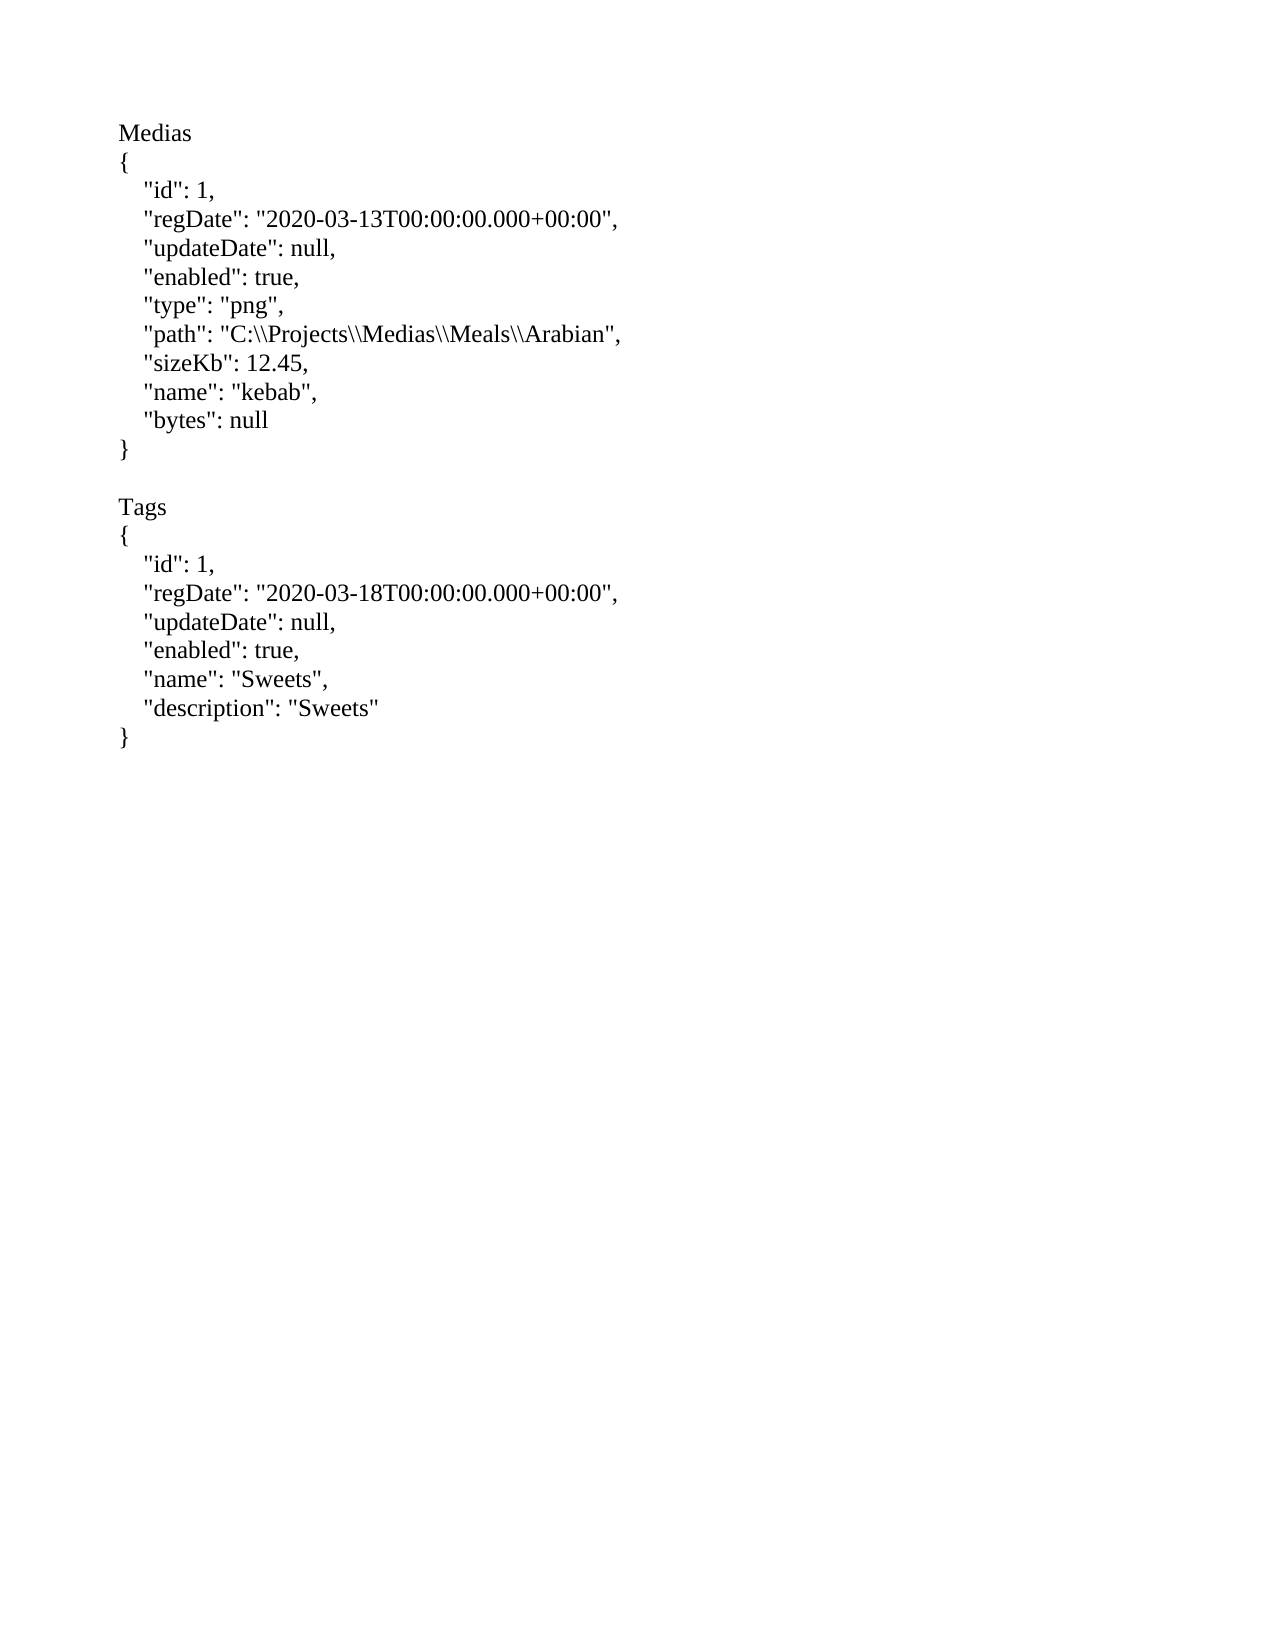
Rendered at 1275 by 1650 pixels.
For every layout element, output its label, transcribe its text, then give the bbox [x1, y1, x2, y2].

text "name": "kebab", [118, 377, 1157, 406]
text "bytes": null [118, 406, 1157, 434]
text "updateDate": null, [118, 607, 1157, 636]
text "enabled": true, [118, 262, 1157, 291]
text } [118, 434, 1157, 463]
text "path": "C:\\Projects\\Medias\\Meals\\Arabian", [118, 319, 1157, 348]
text Medias [118, 118, 1157, 147]
text "enabled": true, [118, 636, 1157, 664]
text { [118, 147, 1157, 176]
text "description": "Sweets" [118, 693, 1157, 722]
text } [118, 722, 1157, 751]
text "regDate": "2020-03-18T00:00:00.000+00:00", [118, 578, 1157, 607]
text "id": 1, [118, 176, 1157, 204]
text "sizeKb": 12.45, [118, 348, 1157, 377]
text { [118, 521, 1157, 549]
text "regDate": "2020-03-13T00:00:00.000+00:00", [118, 204, 1157, 233]
text "updateDate": null, [118, 233, 1157, 262]
text Tags [118, 492, 1157, 521]
text "type": "png", [118, 291, 1157, 319]
text "id": 1, [118, 549, 1157, 578]
text "name": "Sweets", [118, 664, 1157, 693]
